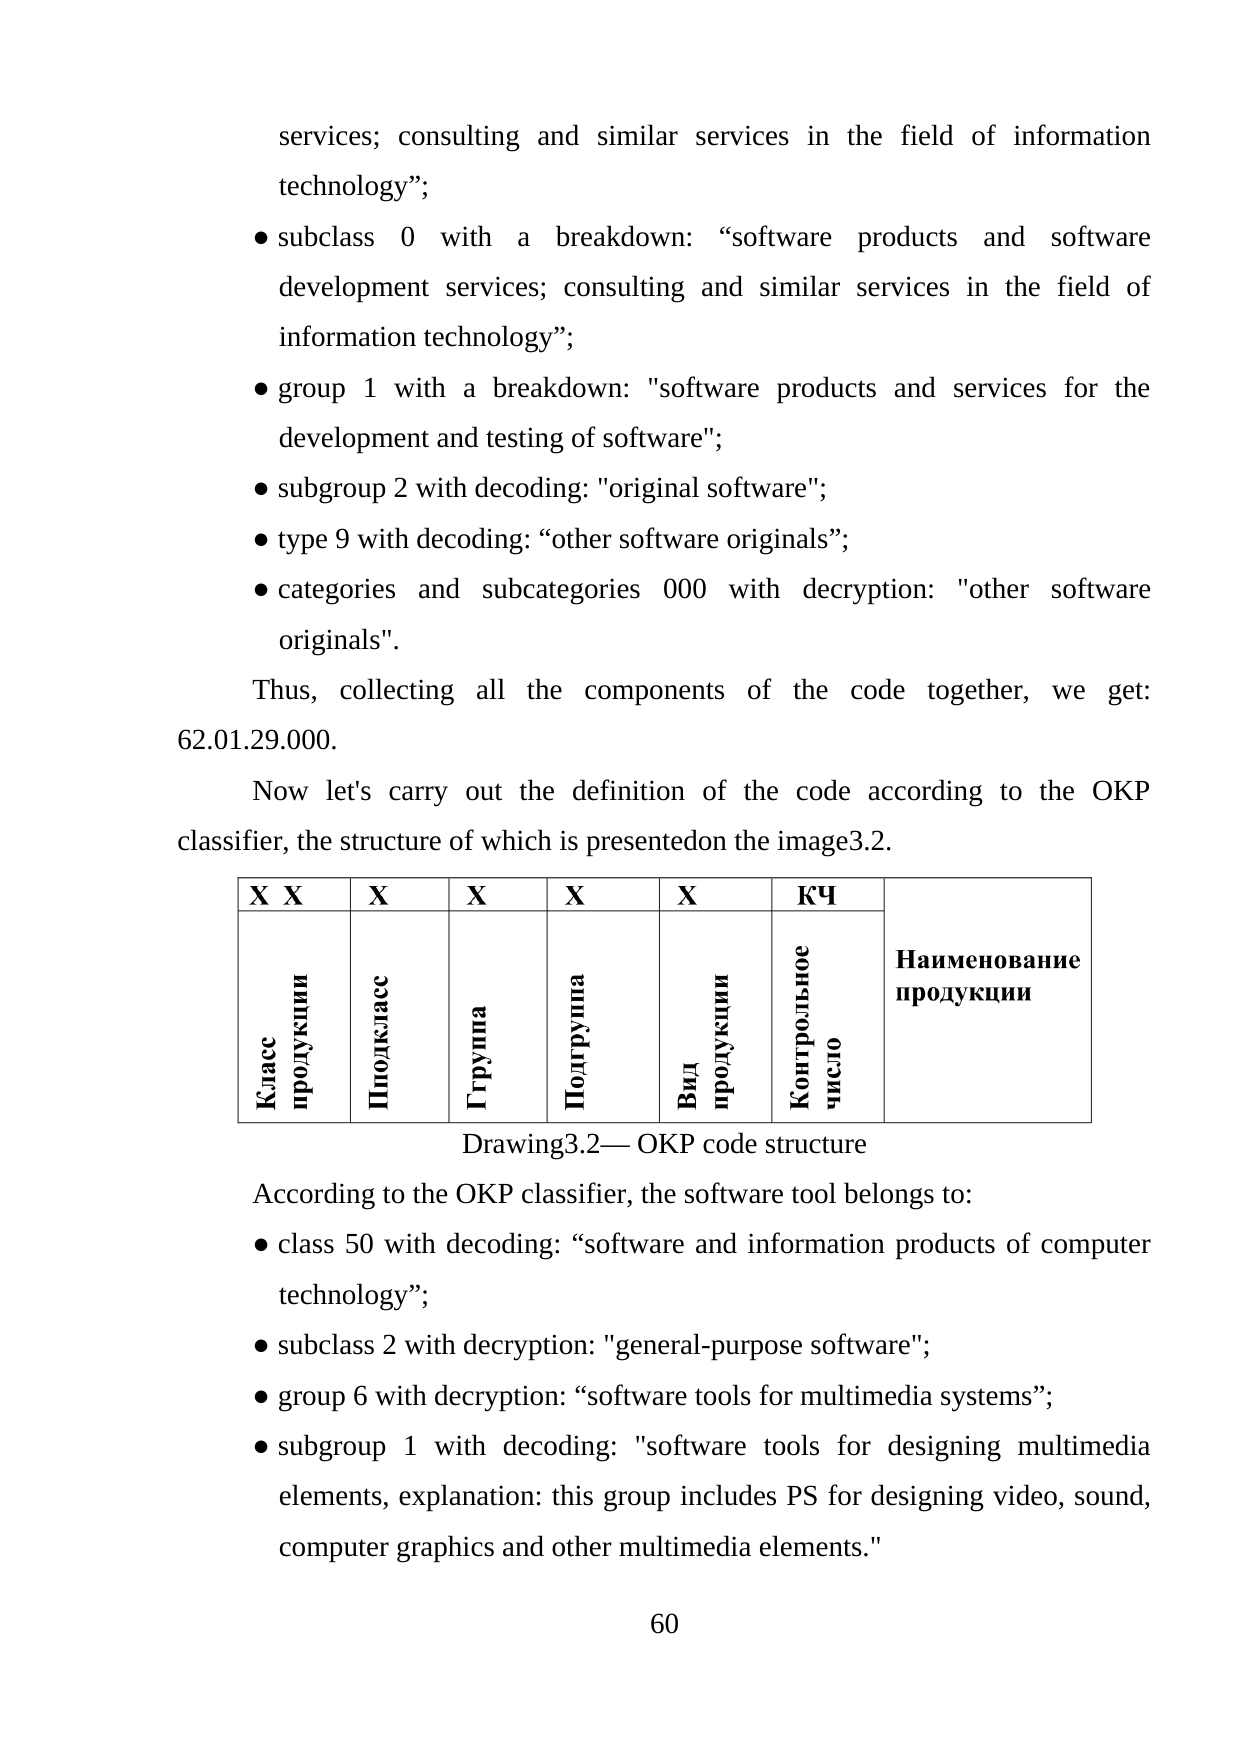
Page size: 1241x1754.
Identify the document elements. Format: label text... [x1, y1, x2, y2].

list group 1 with a breakdown: "software products and services for the development and testing of software"; [252, 370, 1152, 454]
text Drawing3.2— OKP code structure [234, 1126, 1094, 1159]
text According to the OKP classifier, the software tool belongs to: [177, 1176, 1152, 1209]
list subgroup 1 with decoding: "software tools for designing multimedia elements, explanation: this group includes PS for designing video, sound, computer graphics and other multimedia elements." [252, 1428, 1152, 1562]
list subgroup 2 with decoding: "original software"; [252, 471, 1152, 504]
list subclass 0 with a breakdown: “software products and software development services; consulting and similar services in the field of information technology”; [252, 219, 1152, 353]
list group 6 with decryption: “software tools for multimedia systems”; [252, 1377, 1152, 1411]
text Thus, collecting all the components of the code together, we get: 62.01.29.000. [177, 672, 1152, 756]
picture [234, 873, 1095, 1126]
text Now let's carry out the definition of the code according to the OKP classifier, the structure of which is presentedon the image3.2. [177, 773, 1152, 857]
list categories and subcategories 000 with decryption: "other software originals". [252, 571, 1152, 655]
list services; consulting and similar services in the field of information technology”; [252, 118, 1152, 202]
list type 9 with decoding: “other software originals”; [252, 521, 1152, 554]
list subclass 2 with decryption: "general-purpose software"; [252, 1327, 1152, 1361]
list class 50 with decoding: “software and information products of computer technology”; [252, 1226, 1152, 1310]
